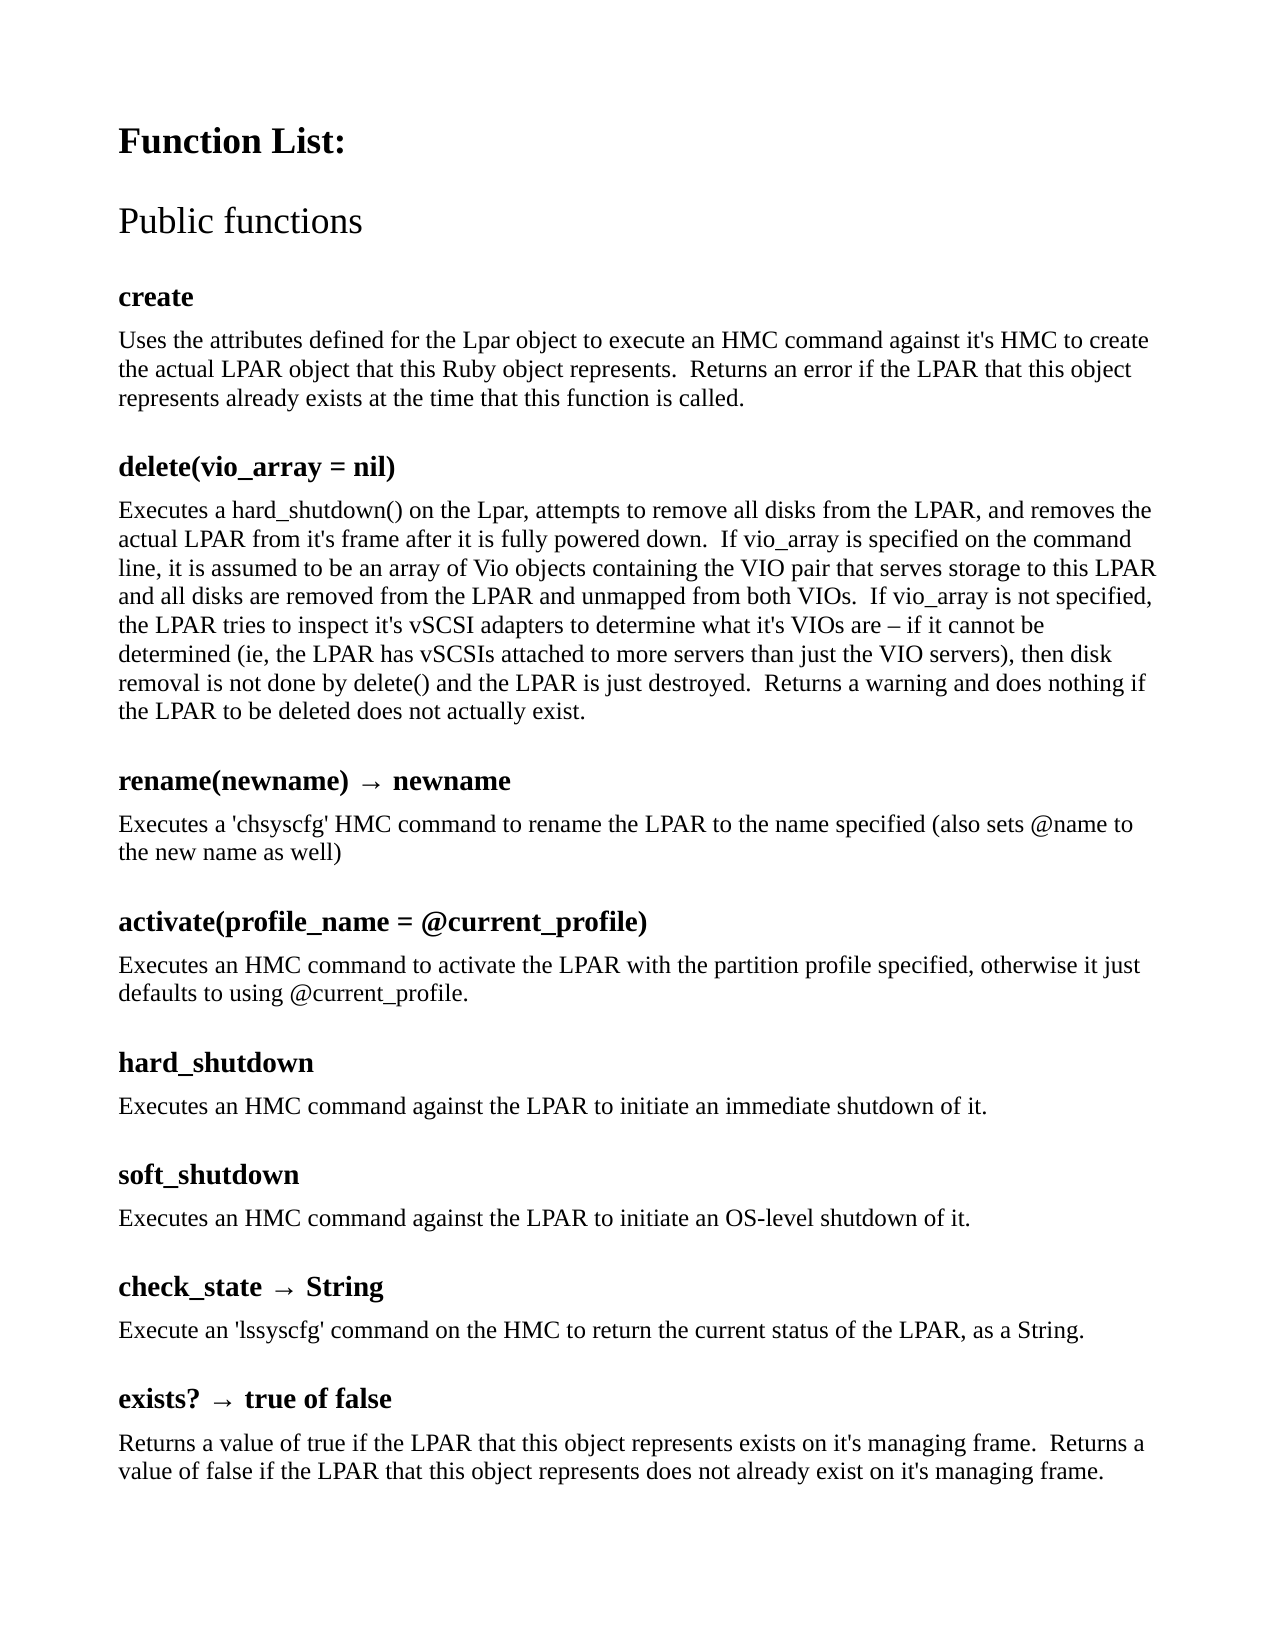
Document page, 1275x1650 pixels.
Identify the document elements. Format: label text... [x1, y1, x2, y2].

text Executes an HMC command against the LPAR to initiate an OS-level shutdown of it. [118, 1203, 1157, 1232]
text Execute an 'lssyscfg' command on the HMC to return the current status of the LPAR, as a String. [118, 1315, 1157, 1344]
subtitle delete(vio_array = nil) [118, 449, 1157, 483]
text Executes an HMC command to activate the LPAR with the partition profile specified, otherwise it just defaults to using @current_profile. [118, 950, 1157, 1007]
text Returns a value of true if the LPAR that this object represents exists on it's managing frame. Returns a value of false if the LPAR that this object represents does not already exist on it's managing frame. [118, 1428, 1157, 1485]
text Executes an HMC command against the LPAR to initiate an immediate shutdown of it. [118, 1091, 1157, 1119]
subtitle Public functions [118, 199, 1157, 242]
subtitle rename(newname) → newname [118, 763, 1157, 796]
subtitle activate(profile_name = @current_profile) [118, 904, 1157, 937]
subtitle soft_shutdown [118, 1157, 1157, 1191]
subtitle exists? → true of false [118, 1382, 1157, 1415]
text Executes a hard_shutdown() on the Lpar, attempts to remove all disks from the LPAR, and removes the actual LPAR from it's frame after it is fully powered down. If vio_array is specified on the command line, it is assumed to be an array of Vio objects containing the VIO pair that serves storage to this LPAR and all disks are removed from the LPAR and unmapped from both VIOs. If vio_array is not specified, the LPAR tries to inspect it's vSCSI adapters to determine what it's VIOs are – if it cannot be determined (ie, the LPAR has vSCSIs attached to more servers than just the VIO servers), then disk removal is not done by delete() and the LPAR is just destroyed. Returns a warning and does nothing if the LPAR to be deleted does not actually exist. [118, 495, 1157, 725]
subtitle Function List: [118, 118, 1157, 161]
text Uses the attributes defined for the Lpar object to execute an HMC command against it's HMC to create the actual LPAR object that this Ruby object represents. Returns an error if the LPAR that this object represents already exists at the time that this function is called. [118, 325, 1157, 412]
subtitle hard_shutdown [118, 1045, 1157, 1078]
subtitle create [118, 279, 1157, 313]
text Executes a 'chsyscfg' HMC command to rename the LPAR to the name specified (also sets @name to the new name as well) [118, 809, 1157, 866]
subtitle check_state → String [118, 1269, 1157, 1303]
